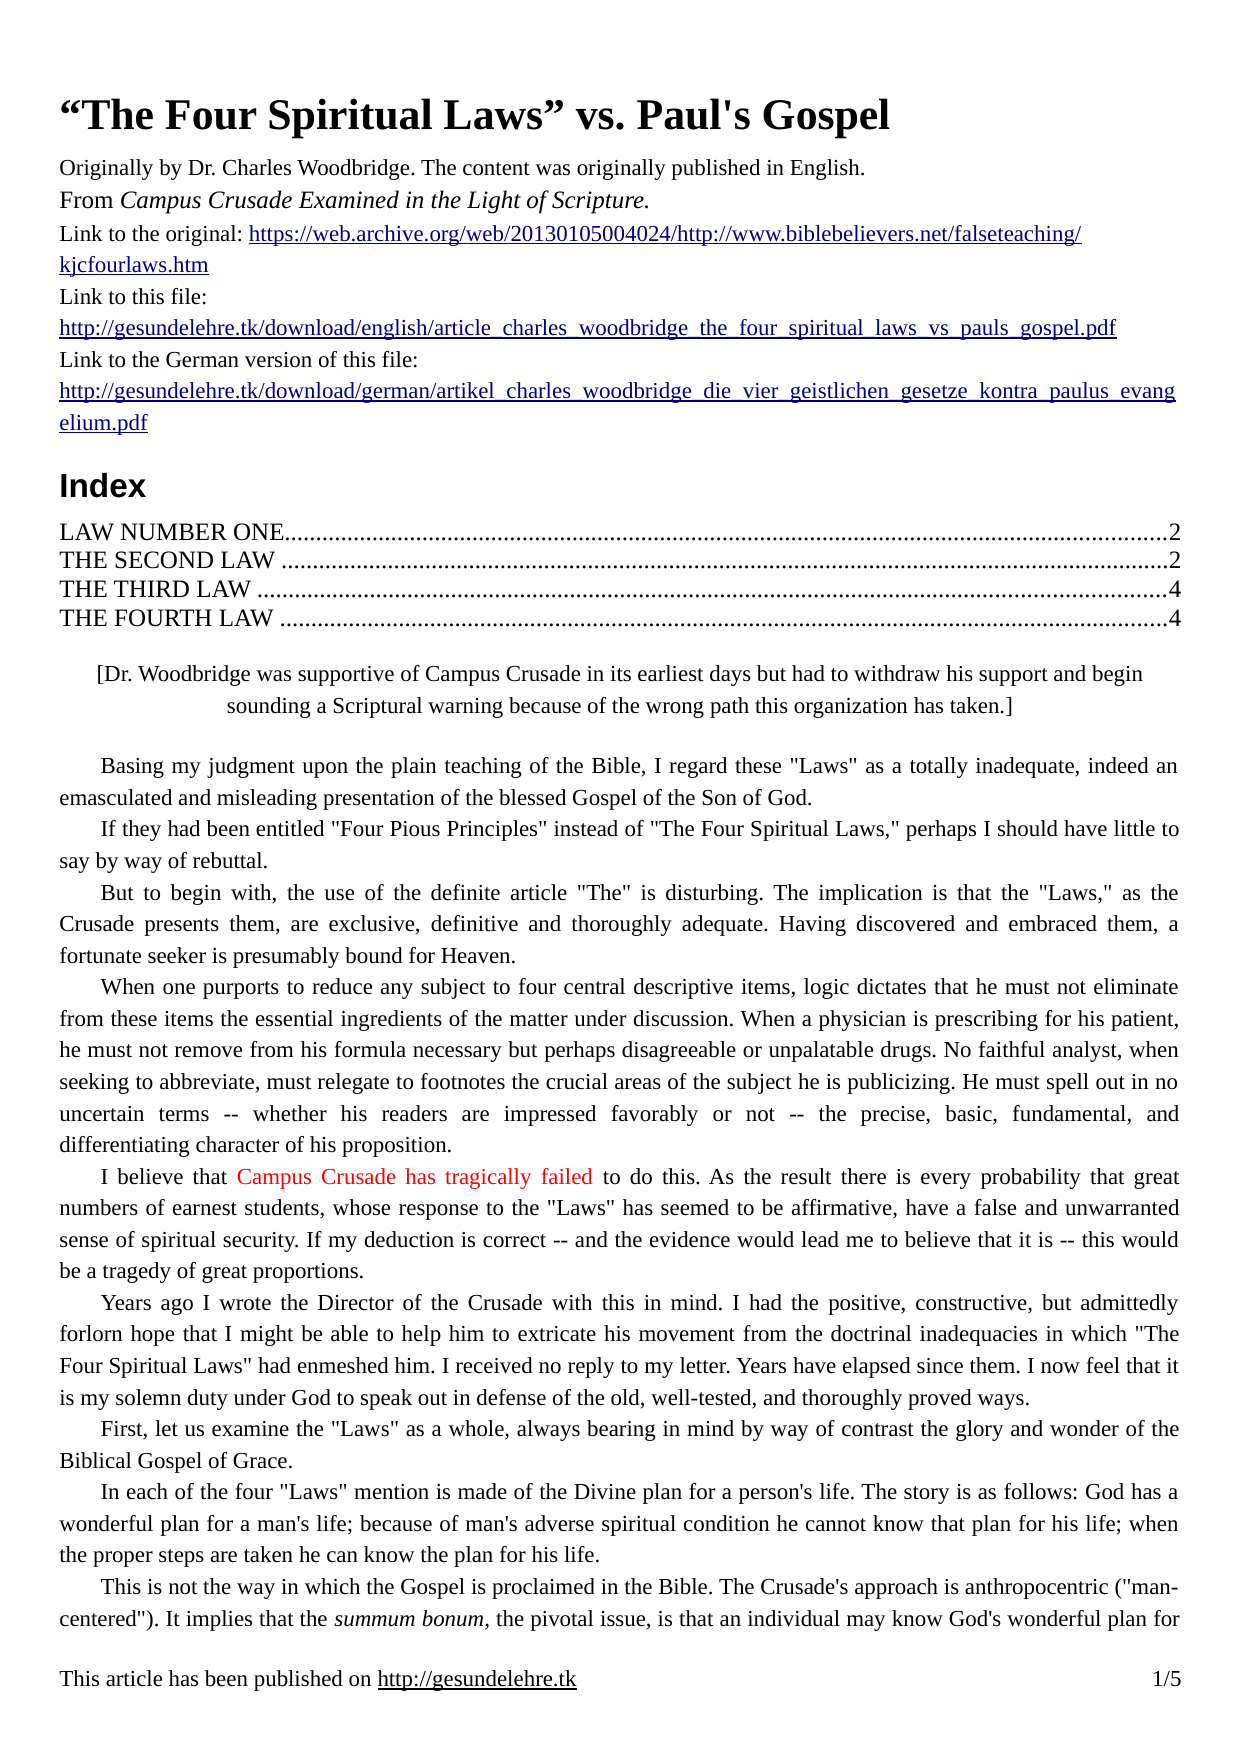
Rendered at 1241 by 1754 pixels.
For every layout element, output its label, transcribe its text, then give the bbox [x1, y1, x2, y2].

text THE FOURTH LAW 4 [59, 603, 1181, 632]
text Link to the original: https://web.archive.org/web/20130105004024/http://www.biblebelievers.net/falseteaching/kjcfourlaws.htm [59, 220, 1181, 278]
text But to begin with, the use of the definite article "The" is disturbing. The implication is that the "Laws," as the Crusade presents them, are exclusive, definitive and thoroughly adequate. Having discovered and embraced them, a fortunate seeker is presumably bound for Heaven. [59, 879, 1181, 968]
text I believe that Campus Crusade has tragically failed to do this. As the result there is every probability that great numbers of earnest students, whose response to the "Laws" has seemed to be affirmative, have a false and unwarranted sense of spiritual security. If my deduction is correct -- and the evidence would lead me to believe that it is -- this would be a tragedy of great proportions. [59, 1163, 1181, 1284]
text Link to this file: http://gesundelehre.tk/download/english/article_charles_woodbridge_the_four_spiritual_laws_vs_pauls_gospel.pdf [59, 283, 1181, 341]
text Originally by Dr. Charles Woodbridge. The content was originally published in English. [59, 154, 1181, 180]
text Basing my judgment upon the plain teaching of the Bible, I regard these "Laws" as a totally inadequate, indeed an emasculated and misleading presentation of the blessed Gospel of the Son of God. [59, 752, 1181, 810]
text When one purports to reduce any subject to four central descriptive items, logic dictates that he must not eliminate from these items the essential ingredients of the matter under discussion. When a physician is prescribing for his patient, he must not remove from his formula necessary but perhaps disagreeable or unpalatable drugs. No faithful analyst, when seeking to abbreviate, must relegate to footnotes the crucial areas of the subject he is publicizing. He must spell out in no uncertain terms -- whether his readers are impressed favorably or not -- the precise, basic, fundamental, and differentiating character of his proposition. [59, 973, 1181, 1157]
subtitle Index [59, 466, 1181, 504]
text [Dr. Woodbridge was supportive of Campus Crusade in its earliest days but had to withdraw his support and begin sounding a Scriptural warning because of the wrong path this organization has taken.] [59, 660, 1181, 718]
text From Campus Crusade Examined in the Light of Scripture. [59, 185, 1181, 214]
text Years ago I wrote the Director of the Crusade with this in mind. I had the positive, constructive, but admittedly forlorn hope that I might be able to help him to extricate his movement from the doctrinal inadequacies in which "The Four Spiritual Laws" had enmeshed him. I received no reply to my letter. Years have elapsed since them. I now feel that it is my solemn duty under God to speak out in defense of the old, well-tested, and thoroughly proved ways. [59, 1289, 1181, 1410]
text This is not the way in which the Gospel is proclaimed in the Bible. The Crusade's approach is anthropocentric ("man-centered"). It implies that the summum bonum, the pivotal issue, is that an individual may know God's wonderful plan for [59, 1573, 1181, 1631]
text First, let us examine the "Laws" as a whole, always bearing in mind by way of contrast the glory and wonder of the Biblical Gospel of Grace. [59, 1415, 1181, 1473]
text THE SECOND LAW 2 [59, 545, 1181, 574]
text Link to the German version of this file: http://gesundelehre.tk/download/german/artikel_charles_woodbridge_die_vier_geistlichen_gesetze_kontra_paulus_evangelium.pdf [59, 346, 1181, 435]
text THE THIRD LAW 4 [59, 574, 1181, 603]
text “The Four Spiritual Laws” vs. Paul's Gospel [59, 88, 1181, 139]
text If they had been entitled "Four Pious Principles" instead of "The Four Spiritual Laws," perhaps I should have little to say by way of rebuttal. [59, 816, 1181, 873]
text In each of the four "Laws" mention is made of the Divine plan for a person's life. The story is as follows: God has a wonderful plan for a man's life; because of man's adverse spiritual condition he cannot know that plan for his life; when the proper steps are taken he can know the plan for his life. [59, 1478, 1181, 1568]
text LAW NUMBER ONE 2 [59, 517, 1181, 545]
